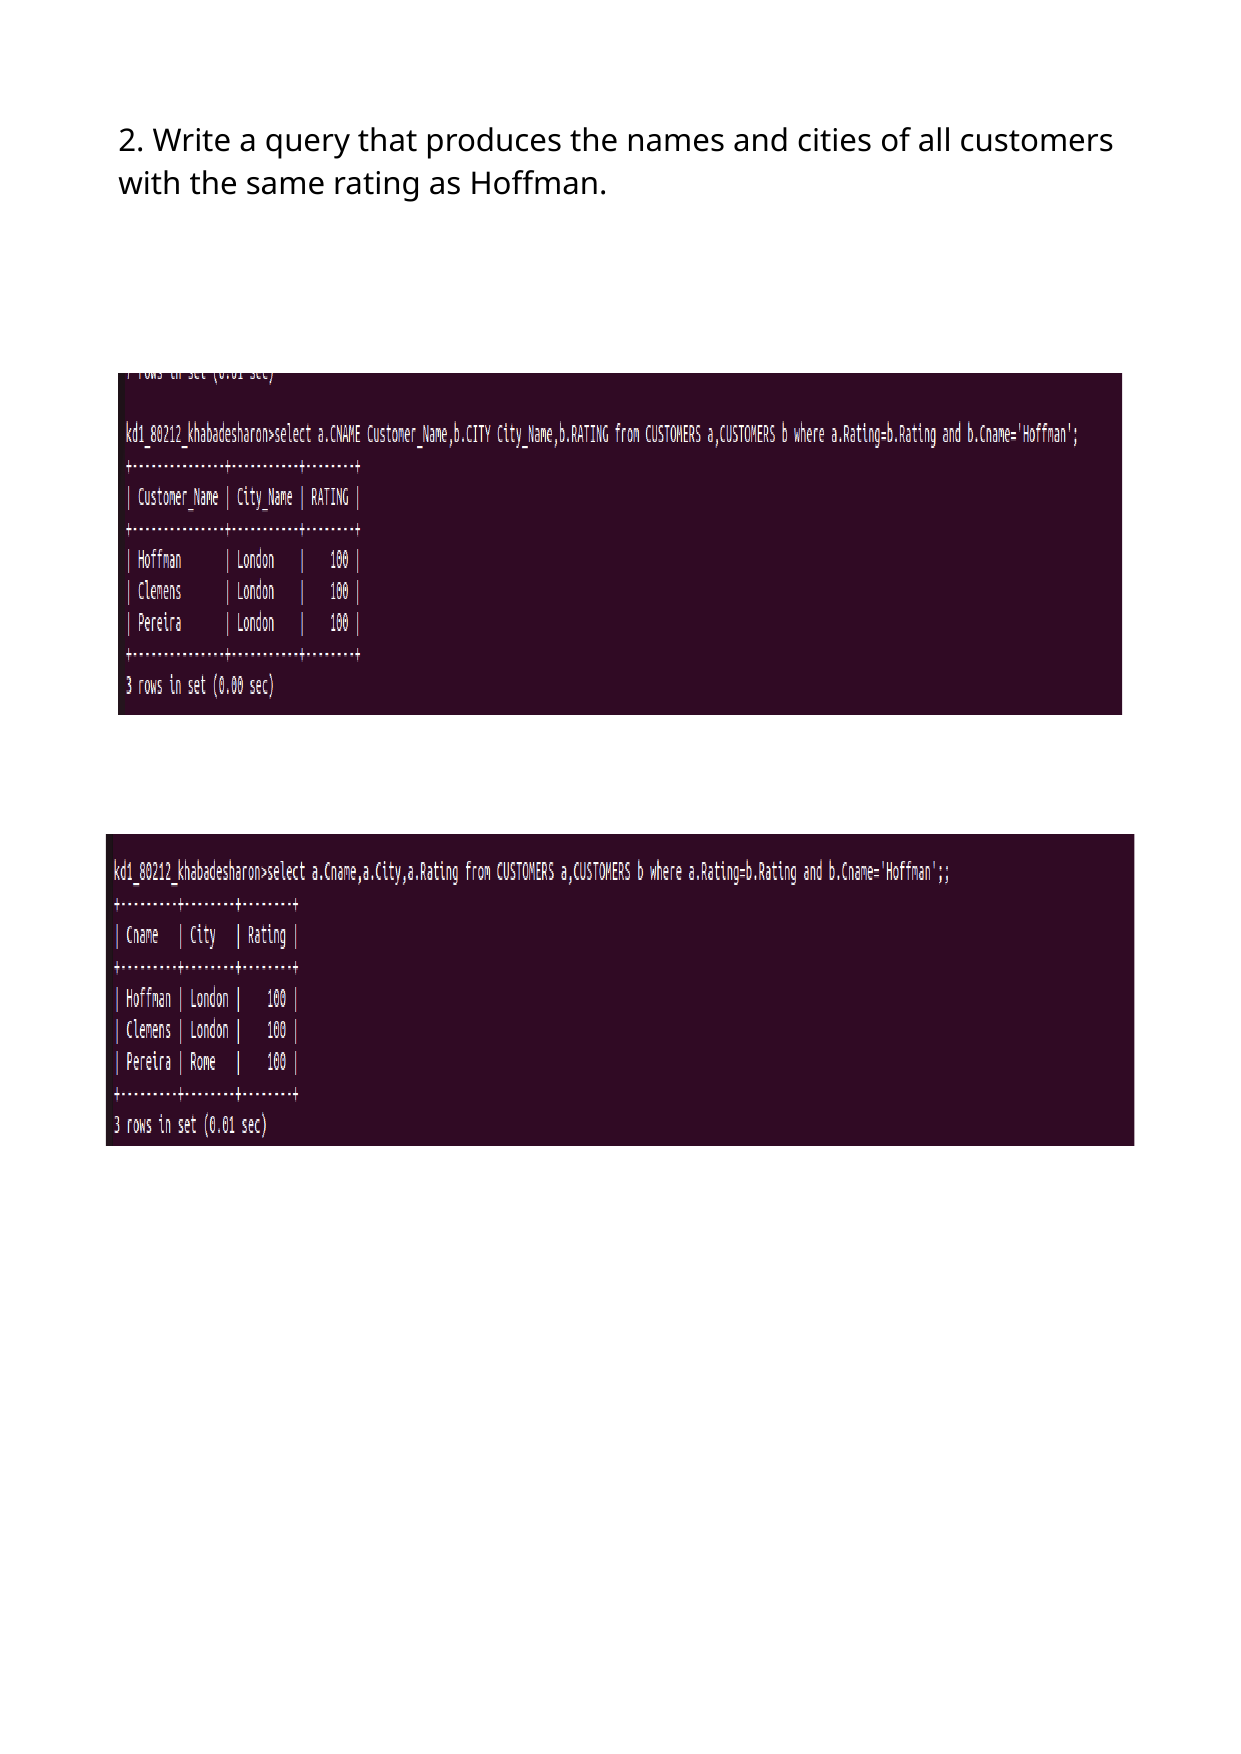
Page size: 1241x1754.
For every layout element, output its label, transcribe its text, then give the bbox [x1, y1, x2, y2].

picture [105, 834, 1135, 1146]
text 2. Write a query that produces the names and cities of all customers with the same rating as Hoffman. [118, 118, 1122, 203]
picture [118, 373, 1123, 715]
